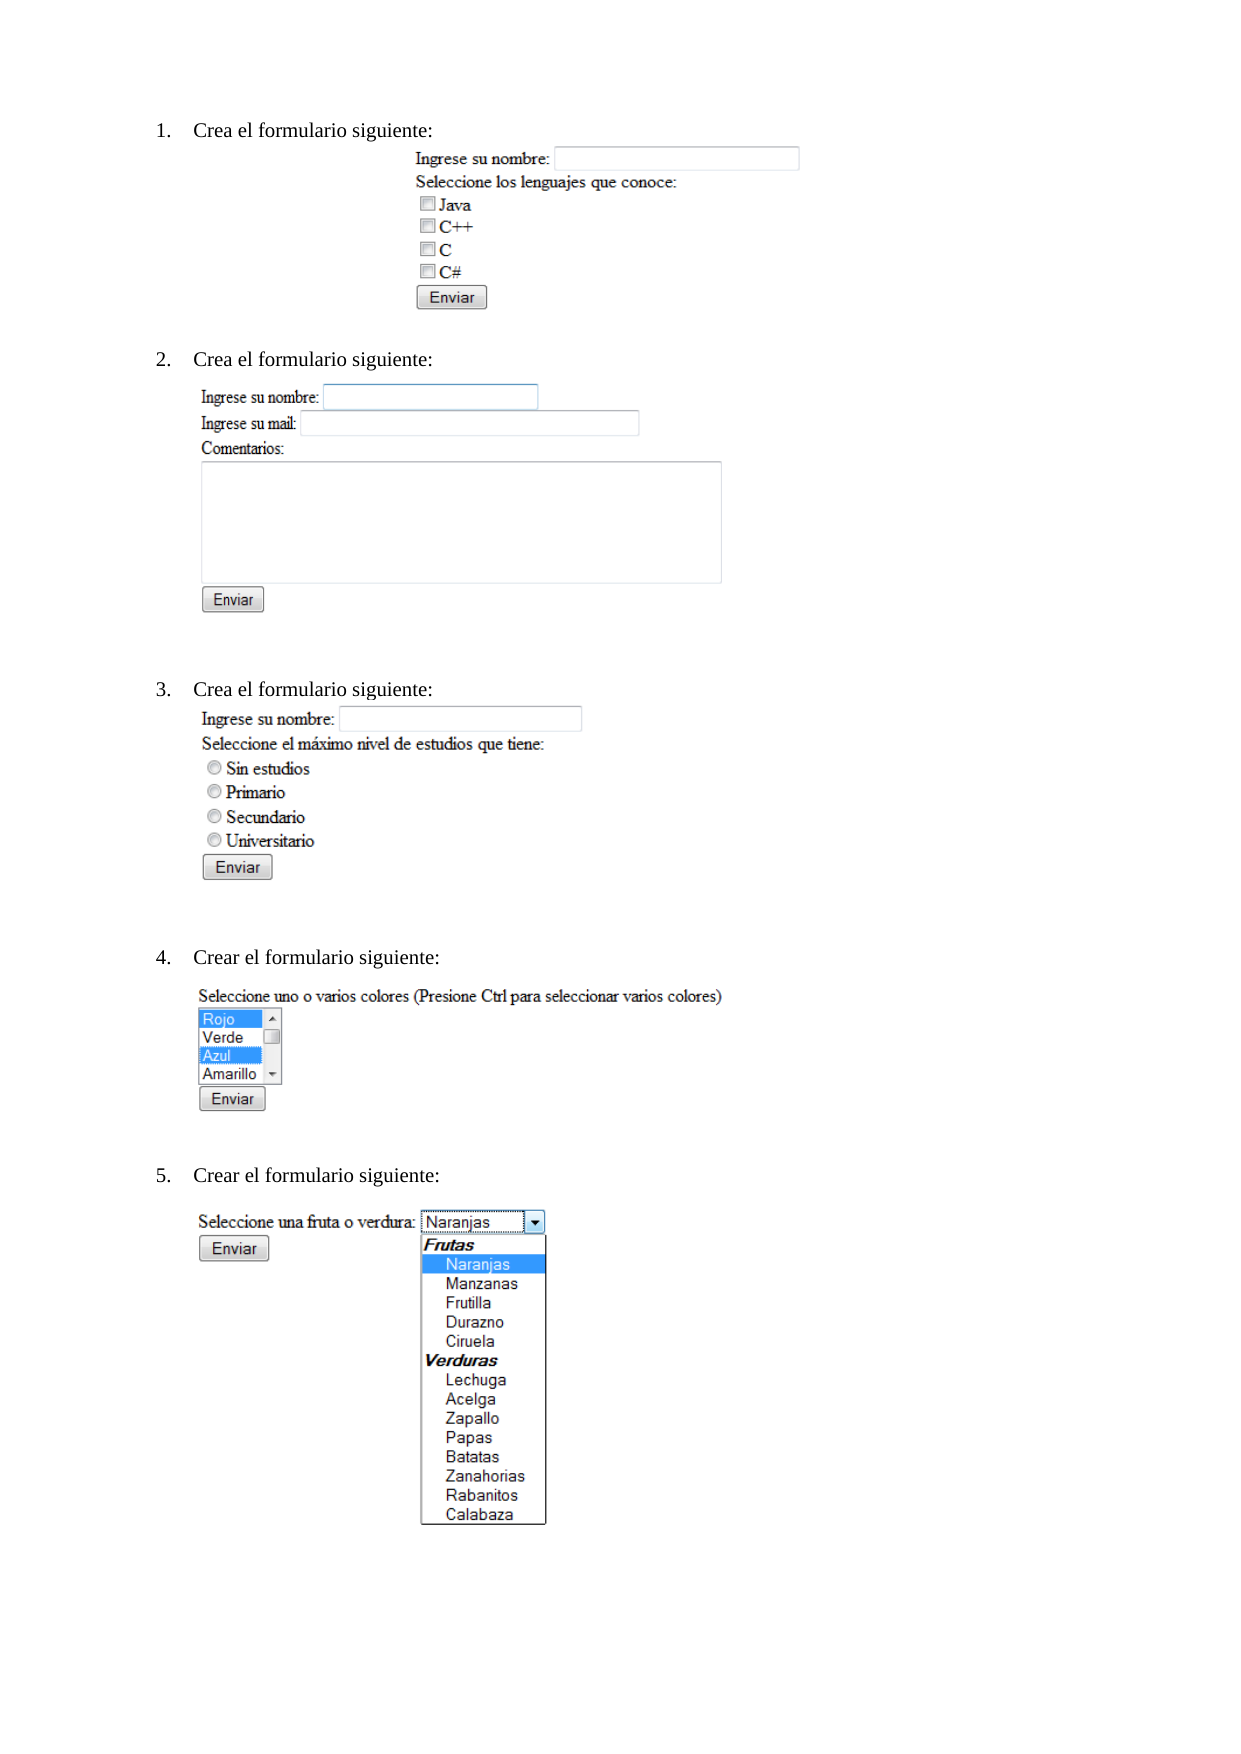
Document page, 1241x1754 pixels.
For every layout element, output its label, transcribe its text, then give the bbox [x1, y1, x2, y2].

list Crear el formulario siguiente: [156, 1163, 1122, 1187]
list Crea el formulario siguiente: [156, 118, 1122, 142]
list Crea el formulario siguiente: [156, 676, 1122, 701]
list Crea el formulario siguiente: [156, 347, 1122, 371]
list Crear el formulario siguiente: [156, 945, 1122, 969]
